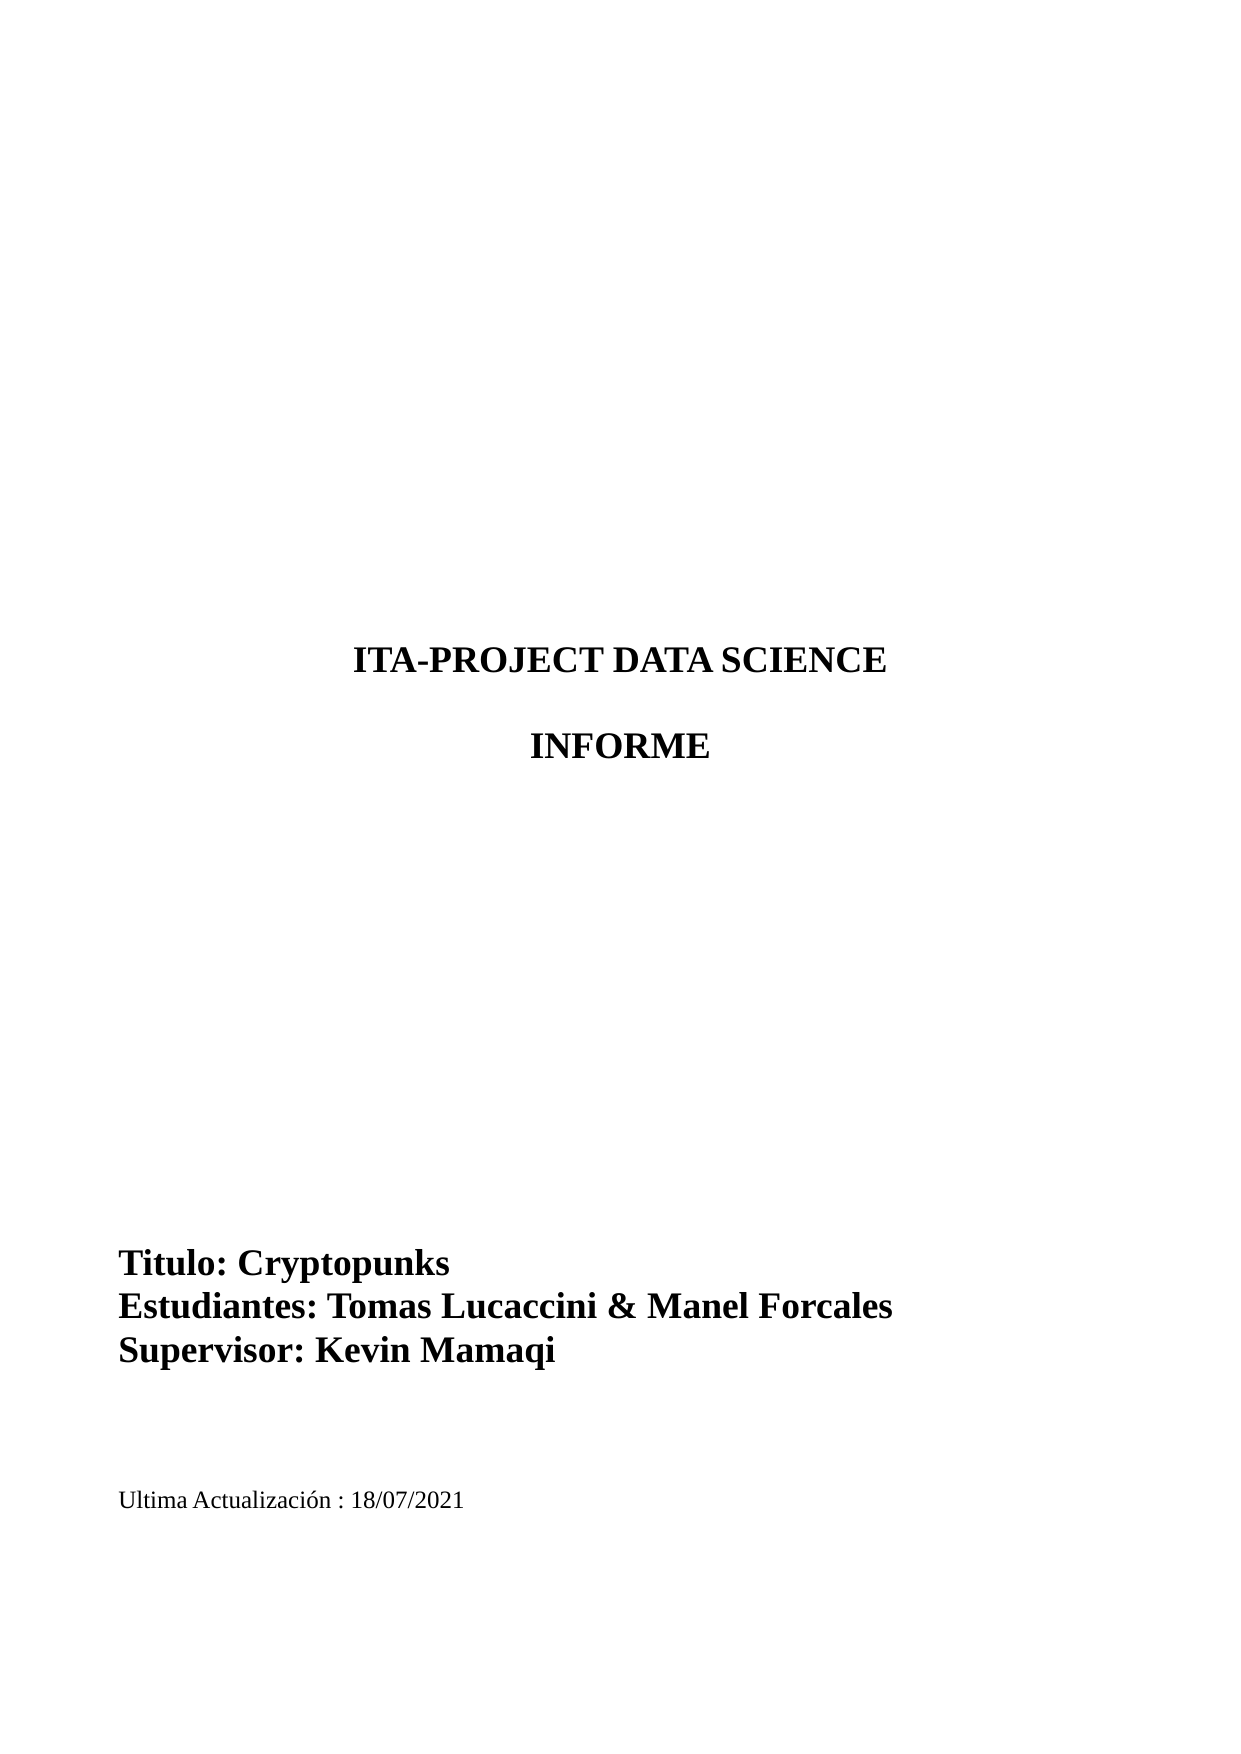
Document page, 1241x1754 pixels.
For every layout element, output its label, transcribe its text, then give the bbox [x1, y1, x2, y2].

text ITA-PROJECT DATA SCIENCE [118, 637, 1122, 680]
text Titulo: Cryptopunks [118, 1241, 1122, 1284]
text Estudiantes: Tomas Lucaccini & Manel Forcales [118, 1284, 1122, 1327]
text Supervisor: Kevin Mamaqi [118, 1327, 1122, 1370]
text Ultima Actualización : 18/07/2021 [118, 1485, 1122, 1514]
text INFORME [118, 723, 1122, 766]
